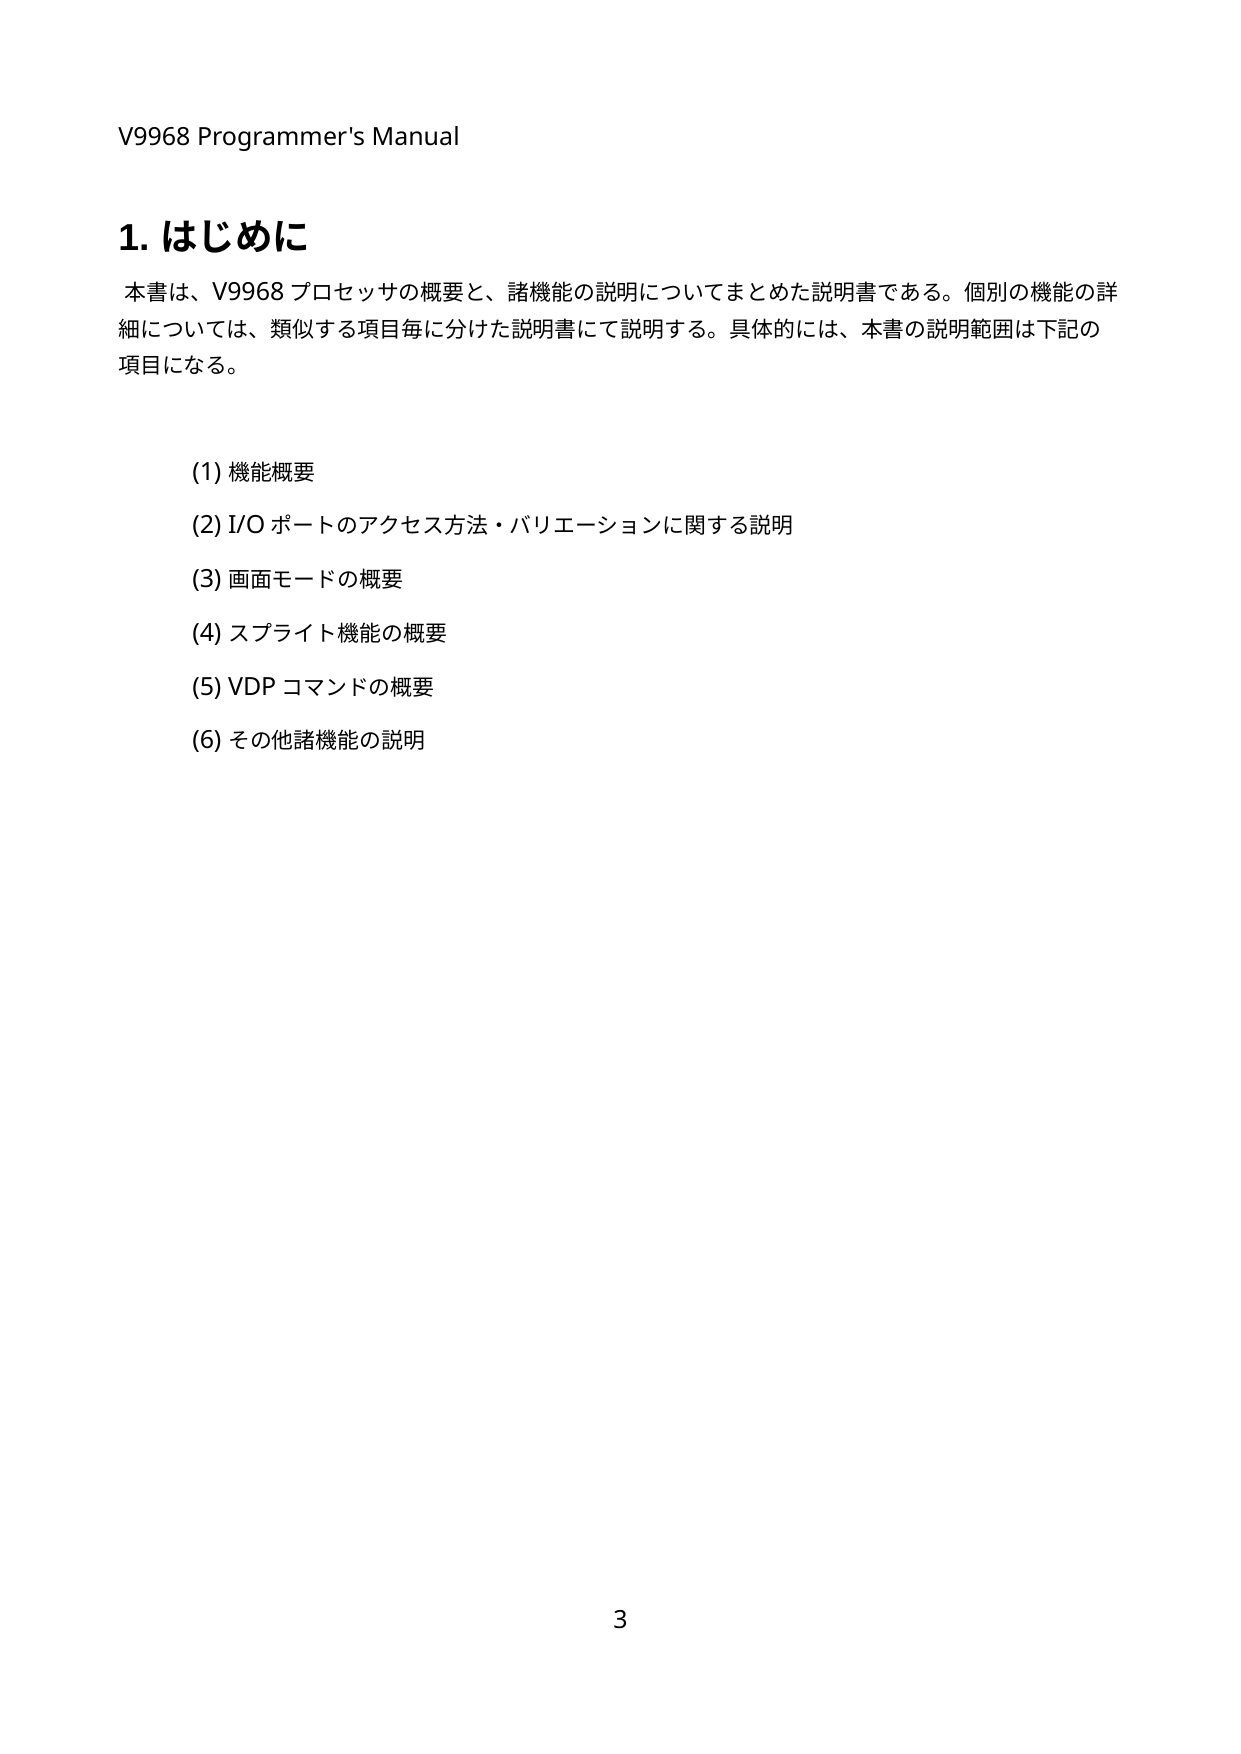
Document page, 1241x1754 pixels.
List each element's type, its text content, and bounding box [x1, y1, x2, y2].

text (3) 画面モードの概要 [118, 561, 1122, 595]
text (5) VDPコマンドの概要 [118, 668, 1122, 702]
text (2) I/Oポートのアクセス方法・バリエーションに関する説明 [118, 507, 1122, 541]
text (1) 機能概要 [118, 453, 1122, 487]
text (6) その他諸機能の説明 [118, 722, 1122, 756]
text (4) スプライト機能の概要 [118, 614, 1122, 648]
text 本書は、V9968プロセッサの概要と、諸機能の説明についてまとめた説明書である。個別の機能の詳細については、類似する項目毎に分けた説明書にて説明する。具体的には、本書の説明範囲は下記の項目になる。 [118, 273, 1122, 380]
subtitle 1. はじめに [118, 207, 1122, 261]
